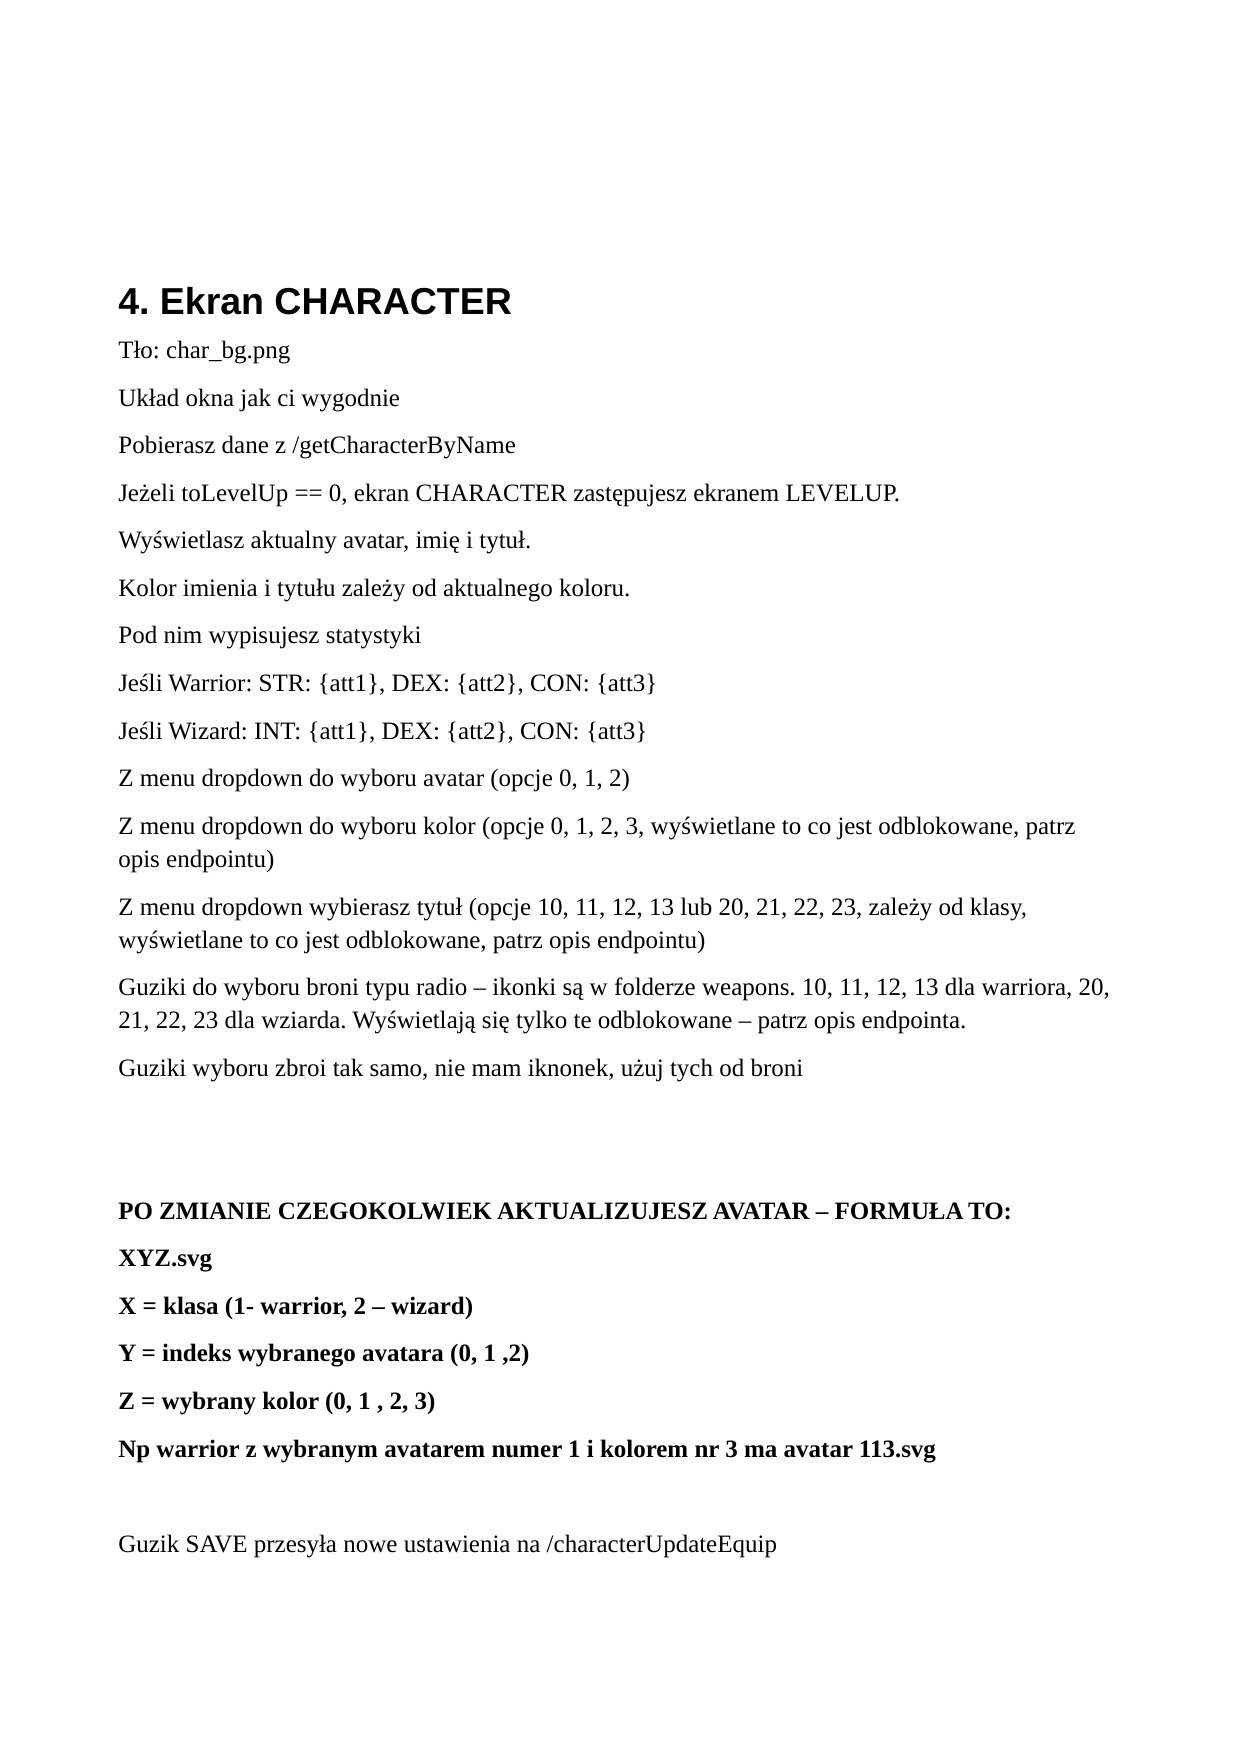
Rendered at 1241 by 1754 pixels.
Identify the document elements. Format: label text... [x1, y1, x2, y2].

subtitle 4. Ekran CHARACTER [118, 279, 1122, 322]
text XYZ.svg [118, 1243, 1122, 1272]
text Jeśli Wizard: INT: {att1}, DEX: {att2}, CON: {att3} [118, 716, 1122, 744]
text Pobierasz dane z /getCharacterByName [118, 430, 1122, 459]
text Guziki do wyboru broni typu radio – ikonki są w folderze weapons. 10, 11, 12, 13 dla warriora, 20, 21, 22, 23 dla wziarda. Wyświetlają się tylko te odblokowane – patrz opis endpointa. [118, 972, 1122, 1034]
text Guzik SAVE przesyła nowe ustawienia na /characterUpdateEquip [118, 1529, 1122, 1558]
text Z menu dropdown do wyboru avatar (opcje 0, 1, 2) [118, 763, 1122, 792]
text Z = wybrany kolor (0, 1 , 2, 3) [118, 1386, 1122, 1415]
text X = klasa (1- warrior, 2 – wizard) [118, 1291, 1122, 1320]
text Z menu dropdown wybierasz tytuł (opcje 10, 11, 12, 13 lub 20, 21, 22, 23, zależy od klasy, wyświetlane to co jest odblokowane, patrz opis endpointu) [118, 892, 1122, 953]
text Układ okna jak ci wygodnie [118, 383, 1122, 411]
text PO ZMIANIE CZEGOKOLWIEK AKTUALIZUJESZ AVATAR – FORMUŁA TO: [118, 1196, 1122, 1224]
text Y = indeks wybranego avatara (0, 1 ,2) [118, 1338, 1122, 1367]
text Kolor imienia i tytułu zależy od aktualnego koloru. [118, 573, 1122, 602]
text Guziki wyboru zbroi tak samo, nie mam iknonek, użuj tych od broni [118, 1053, 1122, 1082]
text Wyświetlasz aktualny avatar, imię i tytuł. [118, 525, 1122, 554]
text Jeżeli toLevelUp == 0, ekran CHARACTER zastępujesz ekranem LEVELUP. [118, 478, 1122, 507]
text Z menu dropdown do wyboru kolor (opcje 0, 1, 2, 3, wyświetlane to co jest odblokowane, patrz opis endpointu) [118, 811, 1122, 873]
text Np warrior z wybranym avatarem numer 1 i kolorem nr 3 ma avatar 113.svg [118, 1434, 1122, 1462]
text Jeśli Warrior: STR: {att1}, DEX: {att2}, CON: {att3} [118, 668, 1122, 697]
text Pod nim wypisujesz statystyki [118, 621, 1122, 649]
text Tło: char_bg.png [118, 335, 1122, 364]
